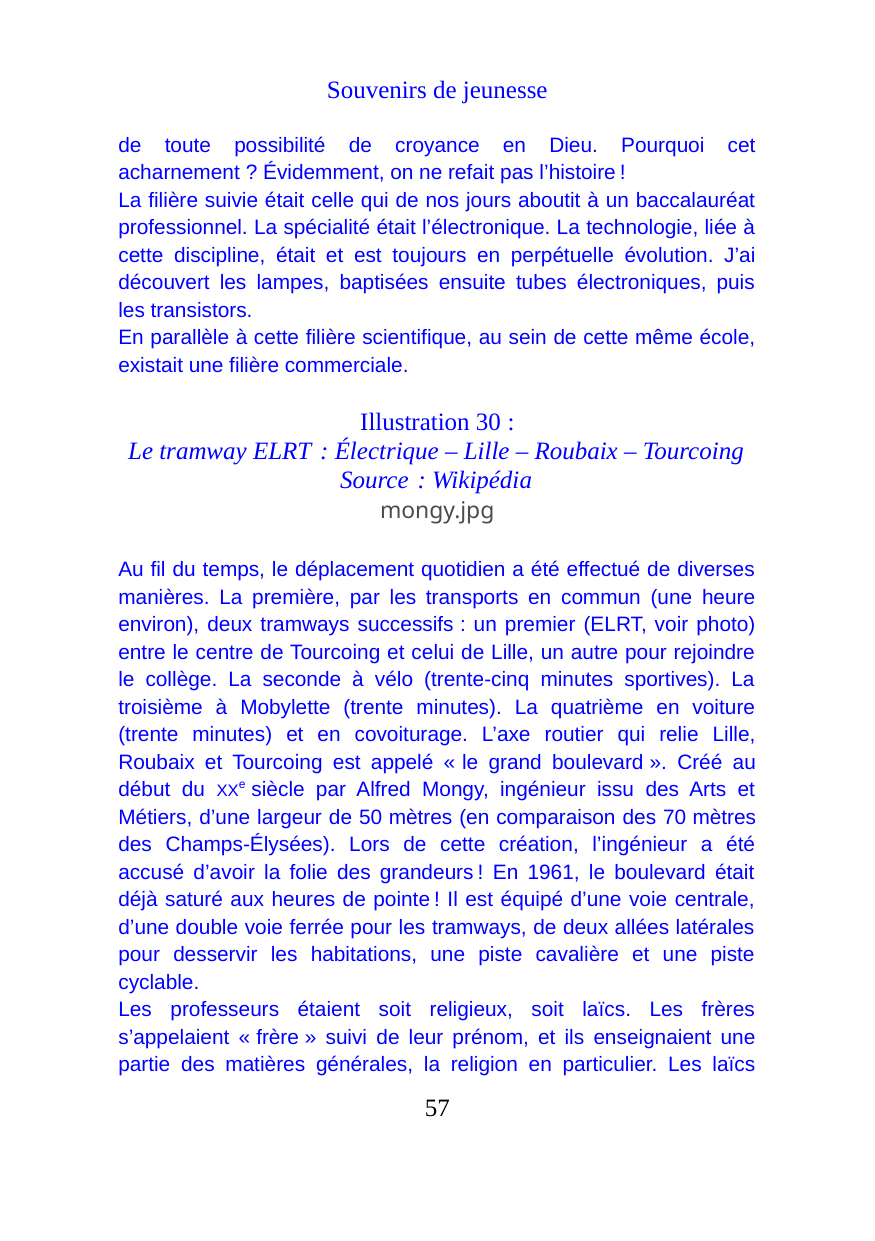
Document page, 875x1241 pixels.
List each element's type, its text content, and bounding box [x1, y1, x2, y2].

text En parallèle à cette filière scientifique, au sein de cette même école, existait une filière commerciale. [118, 325, 756, 376]
text Les professeurs étaient soit religieux, soit laïcs. Les frères s’appelaient « frère » suivi de leur prénom, et ils enseignaient une partie des matières générales, la religion en particulier. Les laïcs [118, 997, 756, 1076]
text Source : Wikipédia [118, 465, 756, 494]
text La filière suivie était celle qui de nos jours aboutit à un baccalauréat professionnel. La spécialité était l’électronique. La technologie, liée à cette discipline, était et est toujours en perpétuelle évolution. J’ai découvert les lampes, baptisées ensuite tubes électroniques, puis les transistors. [118, 187, 756, 321]
text Le tramway ELRT : Électrique – Lille – Roubaix – Tourcoing [118, 436, 756, 465]
text mongy.jpg [118, 494, 756, 525]
text Au fil du temps, le déplacement quotidien a été effectué de diverses manières. La première, par les transports en commun (une heure environ), deux tramways successifs : un premier (ELRT, voir photo) entre le centre de Tourcoing et celui de Lille, un autre pour rejoindre le collège. La seconde à vélo (trente-cinq minutes sportives). La troisième à Mobylette (trente minutes). La quatrième en voiture (trente minutes) et en covoiturage. L’axe routier qui relie Lille, Roubaix et Tourcoing est appelé « le grand boulevard ». Créé au début du xxe siècle par Alfred Mongy, ingénieur issu des Arts et Métiers, d’une largeur de 50 mètres (en comparaison des 70 mètres des Champs-Élysées). Lors de cette création, l’ingénieur a été accusé d’avoir la folie des grandeurs ! En 1961, le boulevard était déjà saturé aux heures de pointe ! Il est équipé d’une voie centrale, d’une double voie ferrée pour les tramways, de deux allées latérales pour desservir les habitations, une piste cavalière et une piste cyclable. [118, 557, 756, 994]
text Illustration 30 : [118, 407, 756, 436]
text En septembre 1961, je suis entré en classe de quatrième à Saint-Jean-Baptiste-de-La-Salle à Lille. Cette école était tenue par les frères des Écoles chrétiennes, dans la continuité avec mes classes de sixième et cinquième à Tourcoing, ainsi que de celles du primaire. Toutefois, ce choix présentait l’inconvénient de la distance porte à porte, environ quinze kilomètres. Au préalable, et pour une filière équivalente, mon inscription avait également été faite à l’école industrielle et commerciale (EIC) de Tourcoing qui a contrario se trouvait à cinquante mètres de notre domicile. C’est ma mère qui en avait décidé ainsi et je ne m’étais pas posé la question du pourquoi de ce choix. A posteriori, je peux l’analyser. En comparant les deux écoles, l’une est privée, coûteuse et éloignée, l’autre est publique, peu onéreuse et très proche. En conclusion, il me semble très vraisemblable que le côté catho l’ait emporté d’autant que l’aspect financier ne se posait plus grâce au travail de ma mère. La mère de Philippe Campion, copain connu à l’école des frères de Tourcoing, avait fait le même choix. Aujourd’hui, je me représente l’importance de tous ces trajets ayant occasionné fatigue et perte de temps. En outre, j’ai perçu l’enseignement religieux comme une asphyxie lente, à petit feu, qui m’a éloigné progressivement de toute possibilité de croyance en Dieu. Pourquoi cet acharnement ? Évidemment, on ne refait pas l’histoire ! [118, 132, 756, 184]
